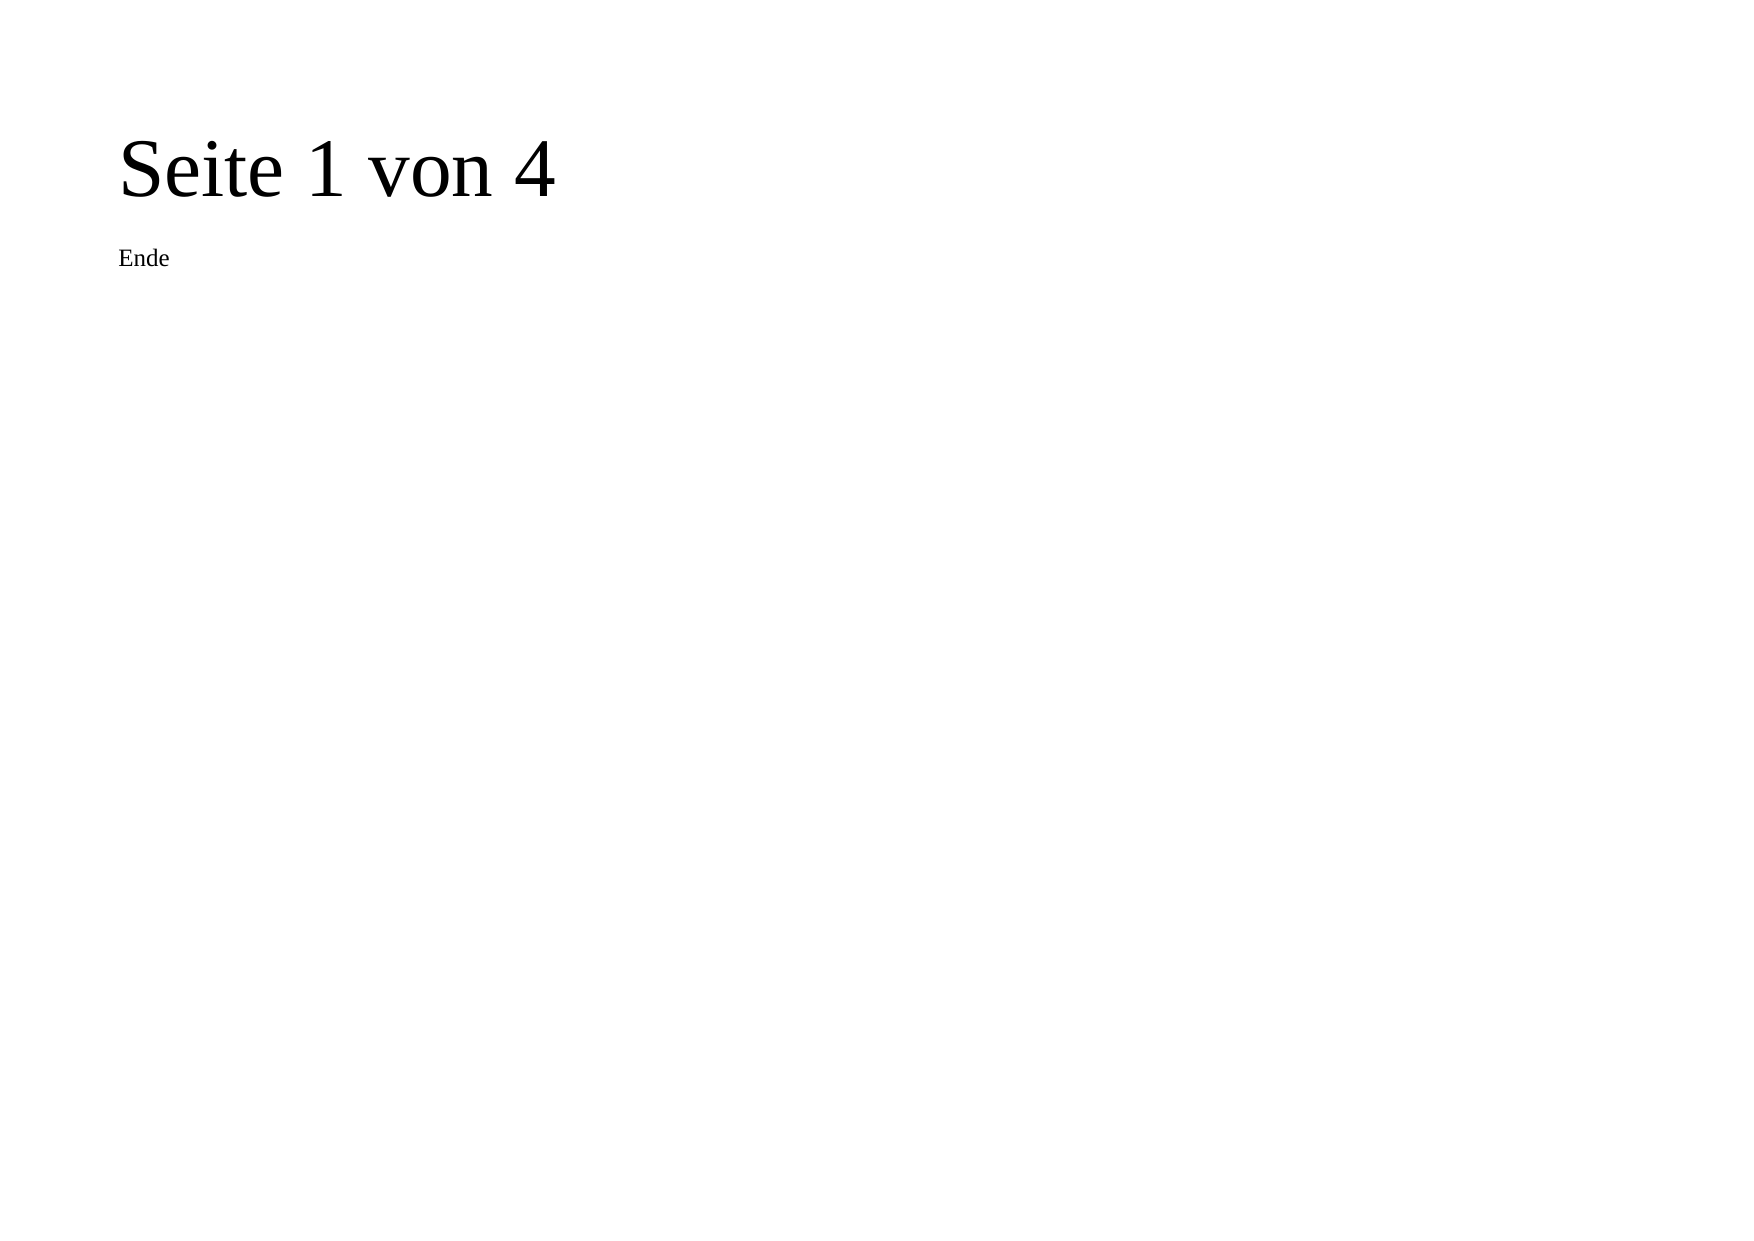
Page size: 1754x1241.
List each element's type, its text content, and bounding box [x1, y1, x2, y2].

text Ende [118, 243, 1636, 272]
